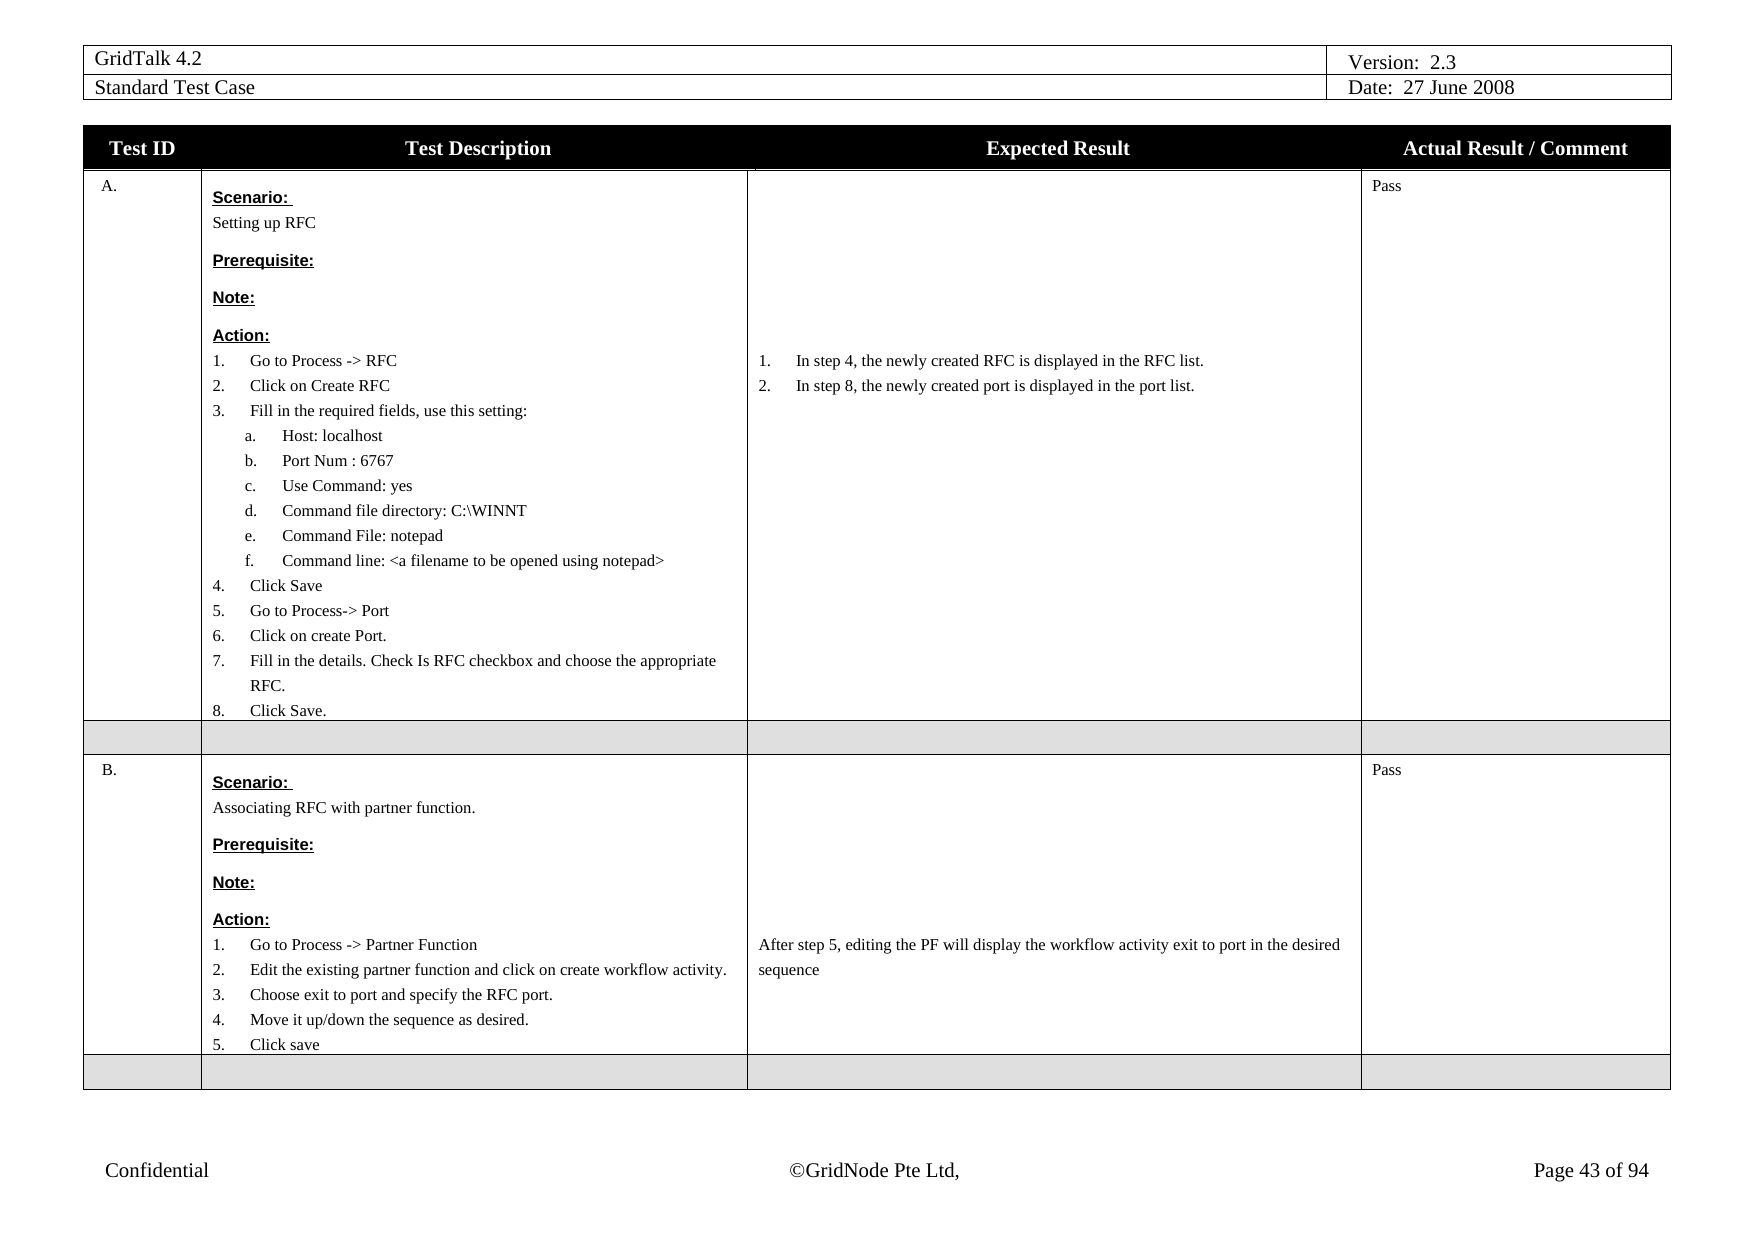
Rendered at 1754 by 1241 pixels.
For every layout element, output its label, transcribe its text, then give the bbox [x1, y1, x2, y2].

table_header Test Description [202, 125, 755, 169]
table_header Actual Result / Comment [1362, 125, 1670, 169]
table_cell [202, 721, 747, 754]
table_header Expected Result [756, 125, 1361, 169]
table_cell Go to Process -> RFC Click on Create RFC Fill in the required fields, use this setting: Host: localhost Port Num : 6767 Use Command: yes Command file directory: C:\WINNT Command File: notepad Command line: <a filename to be opened using notepad> Click Save Go to Process-> Port Click on create Port. Fill in the details. Check Is RFC checkbox and choose the appropriate RFC. Click Save. [202, 345, 747, 719]
table_header Test ID [84, 125, 201, 169]
table_cell [202, 1055, 747, 1089]
table_cell [84, 755, 201, 929]
table_cell Go to Process -> Partner Function Edit the existing partner function and click on create workflow activity. Choose exit to port and specify the RFC port. Move it up/down the sequence as desired. Click save [202, 929, 747, 1054]
table_cell Pass [1362, 755, 1670, 929]
table_cell After step 5, editing the PF will display the workflow activity exit to port in the desired sequence [748, 929, 1361, 1054]
table_cell [84, 345, 201, 719]
table_cell [84, 721, 201, 754]
table_cell [1362, 721, 1670, 754]
table_cell Scenario: Associating RFC with partner function. Prerequisite: Note: Action: [202, 755, 747, 929]
table_cell [748, 1055, 1361, 1089]
table_cell [1362, 345, 1670, 719]
table_cell [84, 1055, 201, 1089]
table_cell Pass [1362, 171, 1670, 344]
table_cell Scenario: Setting up RFC Prerequisite: Note: Action: [202, 171, 747, 344]
table_cell [748, 721, 1361, 754]
table_cell [84, 171, 201, 344]
table_cell [84, 929, 201, 1054]
table_cell [748, 171, 1361, 344]
table_cell In step 4, the newly created RFC is displayed in the RFC list. In step 8, the newly created port is displayed in the port list. [748, 345, 1361, 719]
table_cell [1362, 929, 1670, 1054]
table_cell [748, 755, 1361, 929]
table_cell [1362, 1055, 1670, 1089]
